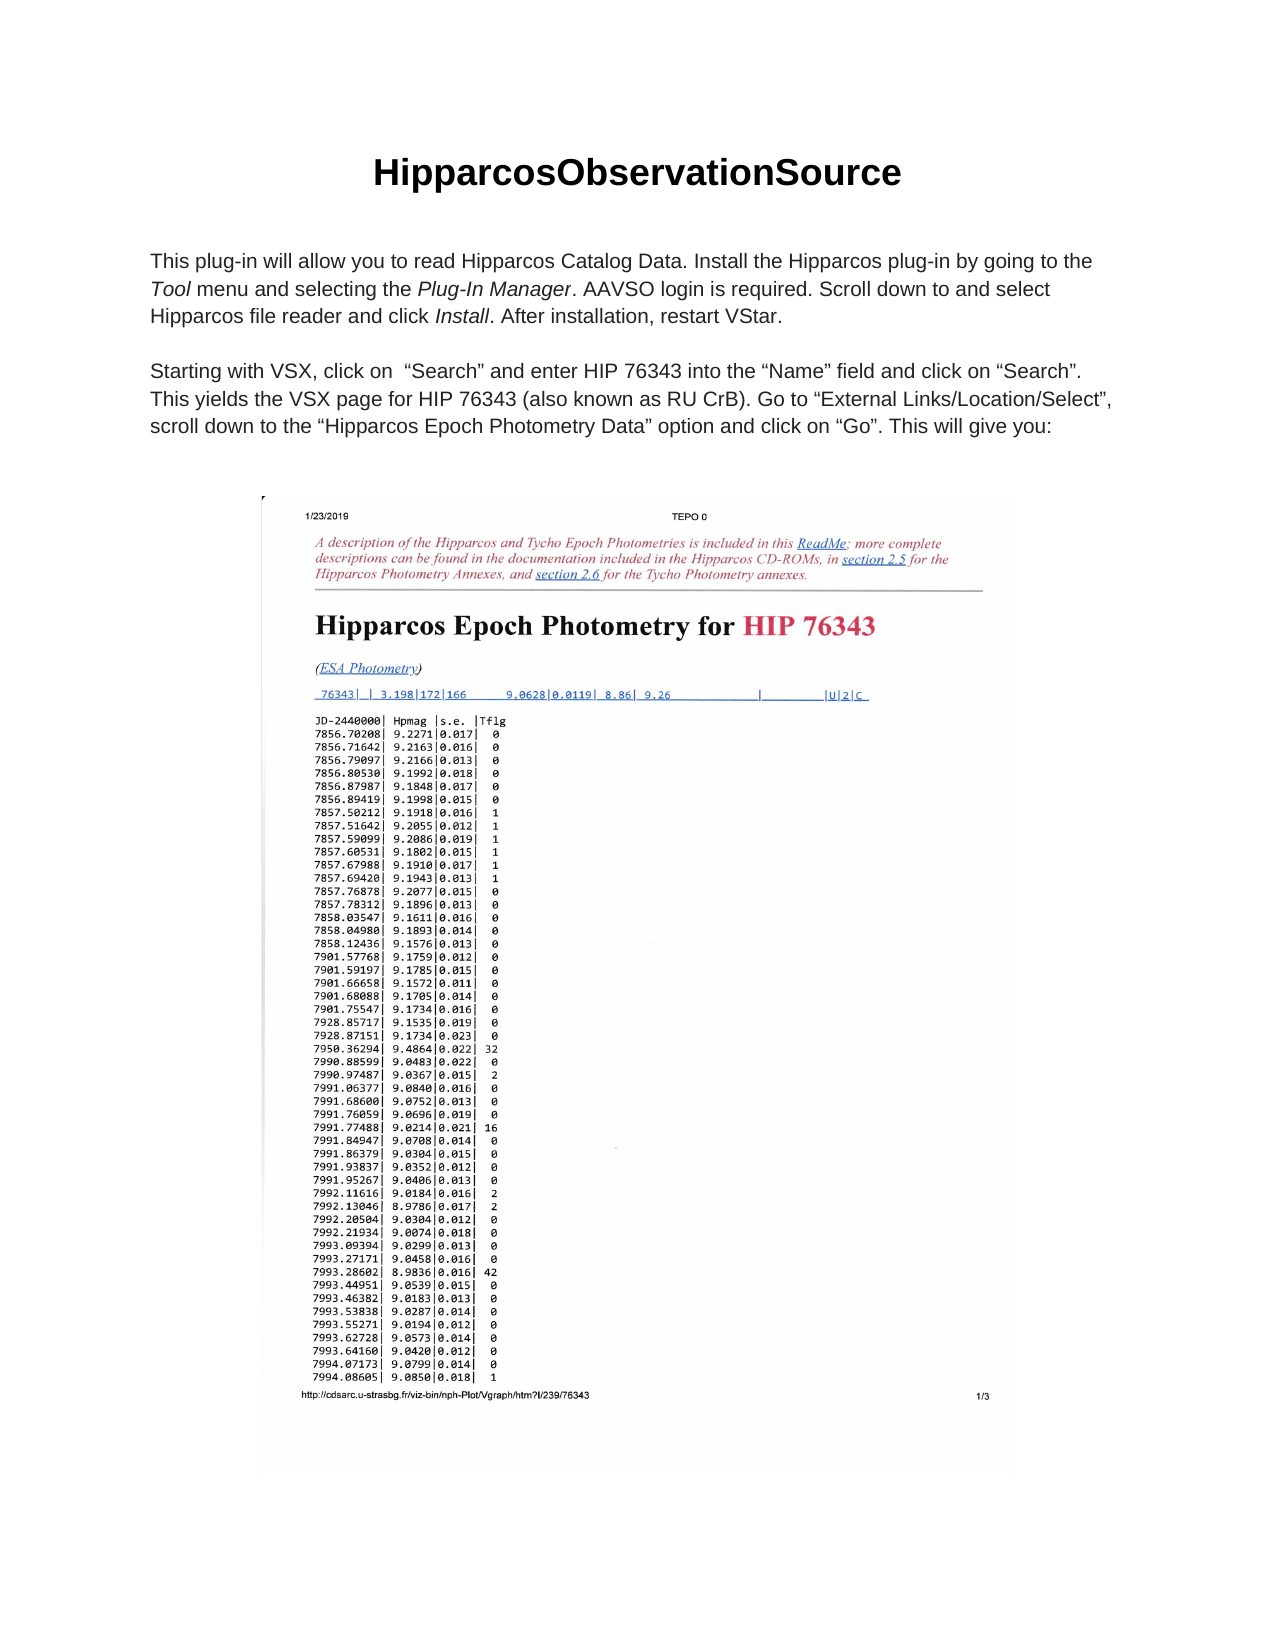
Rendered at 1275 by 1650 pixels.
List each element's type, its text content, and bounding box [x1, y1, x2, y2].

picture [261, 496, 1014, 1478]
text HipparcosObservationSource [150, 150, 1125, 193]
text Starting with VSX, click on “Search” and enter HIP 76343 into the “Name” field and click on “Search”. This yields the VSX page for HIP 76343 (also known as RU CrB). Go to “External Links/Location/Select”, scroll down to the “Hipparcos Epoch Photometry Data” option and click on “Go”. This will give you: [150, 359, 1125, 438]
text This plug-in will allow you to read Hipparcos Catalog Data. Install the Hipparcos plug-in by going to the Tool menu and selecting the Plug-In Manager. AAVSO login is required. Scroll down to and select Hipparcos file reader and click Install. After installation, restart VStar. [150, 249, 1125, 328]
